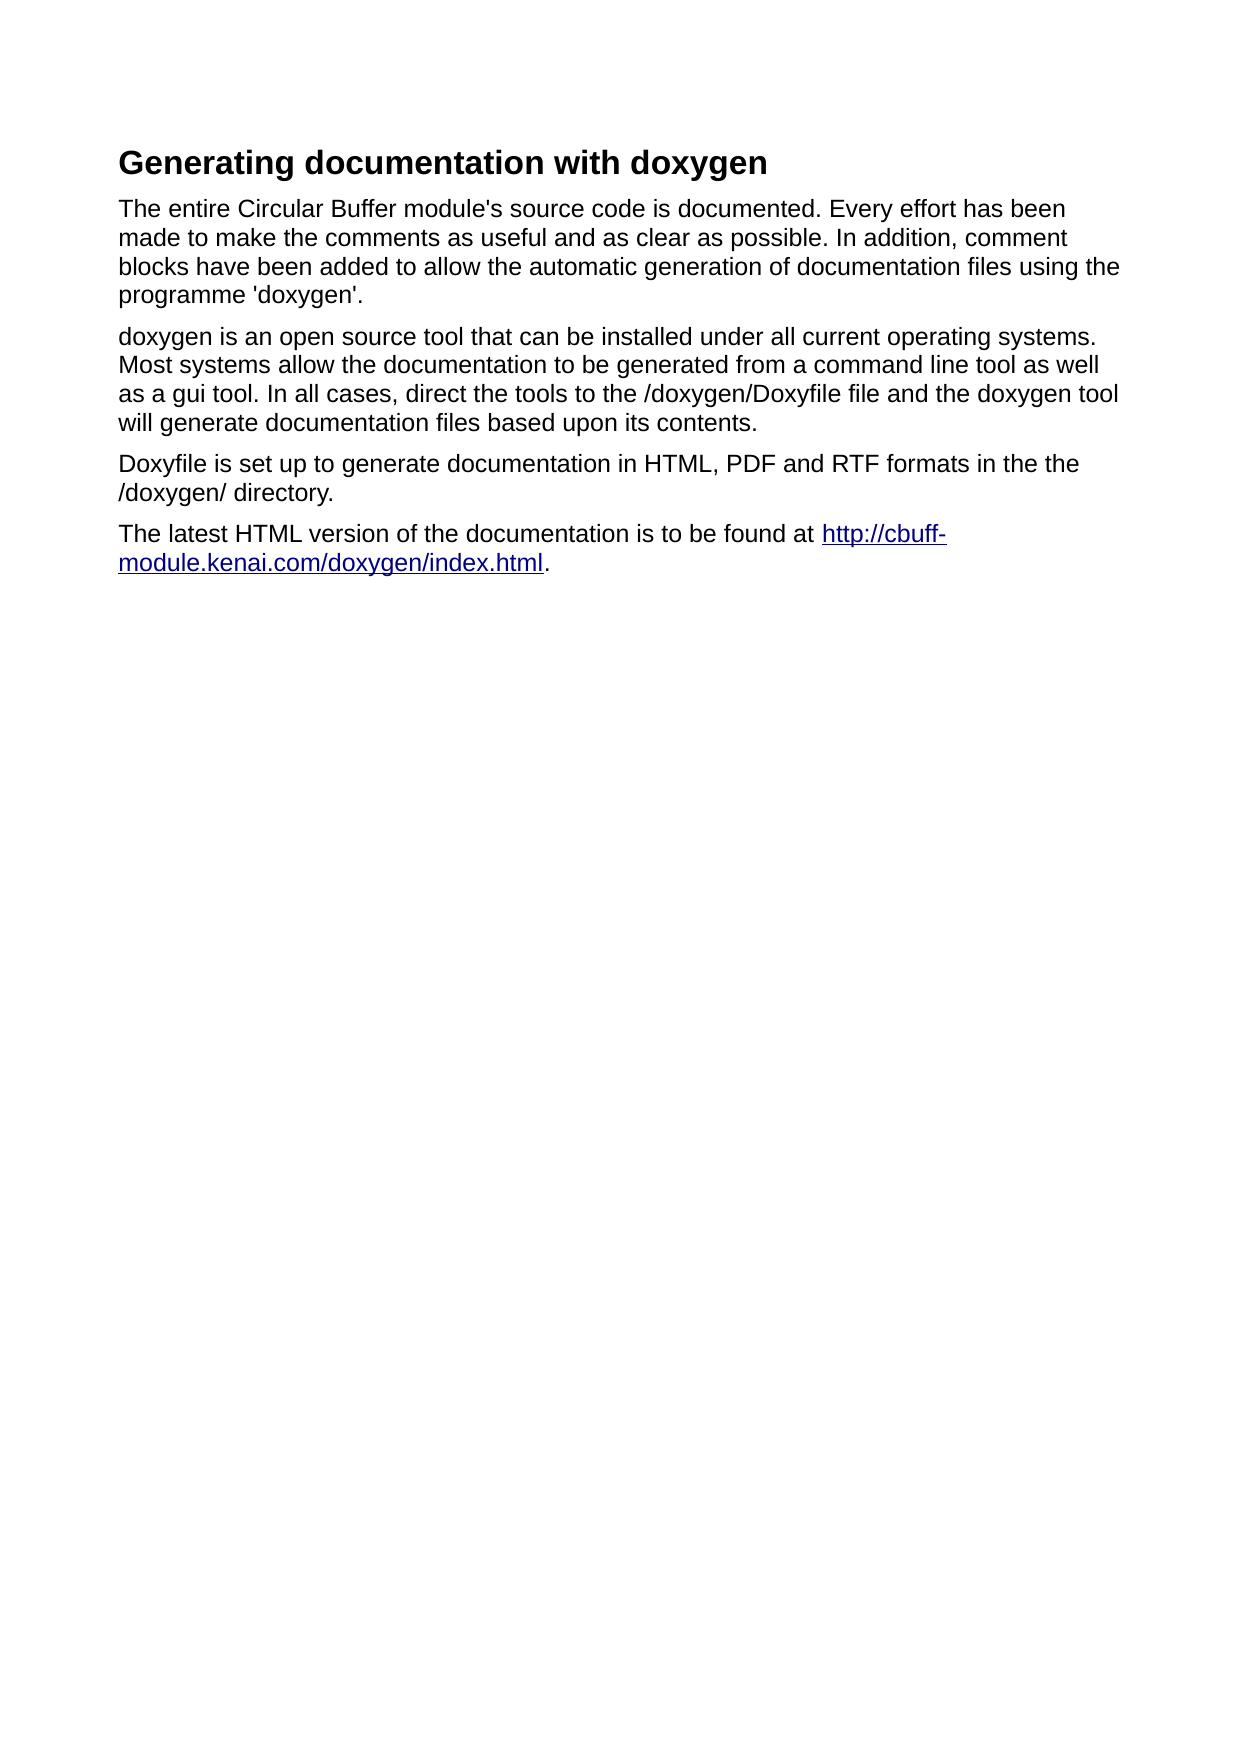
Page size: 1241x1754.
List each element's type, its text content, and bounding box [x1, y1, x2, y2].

subtitle Generating documentation with doxygen [118, 143, 1122, 182]
subtitle Doxyfile is set up to generate documentation in HTML, PDF and RTF formats in the the /doxygen/ directory. [118, 449, 1122, 507]
subtitle doxygen is an open source tool that can be installed under all current operating systems. Most systems allow the documentation to be generated from a command line tool as well as a gui tool. In all cases, direct the tools to the /doxygen/Doxyfile file and the doxygen tool will generate documentation files based upon its contents. [118, 322, 1122, 437]
subtitle The latest HTML version of the documentation is to be found at http://cbuff-module.kenai.com/doxygen/index.html. [118, 519, 1122, 577]
subtitle The entire Circular Buffer module's source code is documented. Every effort has been made to make the comments as useful and as clear as possible. In addition, comment blocks have been added to allow the automatic generation of documentation files using the programme 'doxygen'. [118, 194, 1122, 309]
